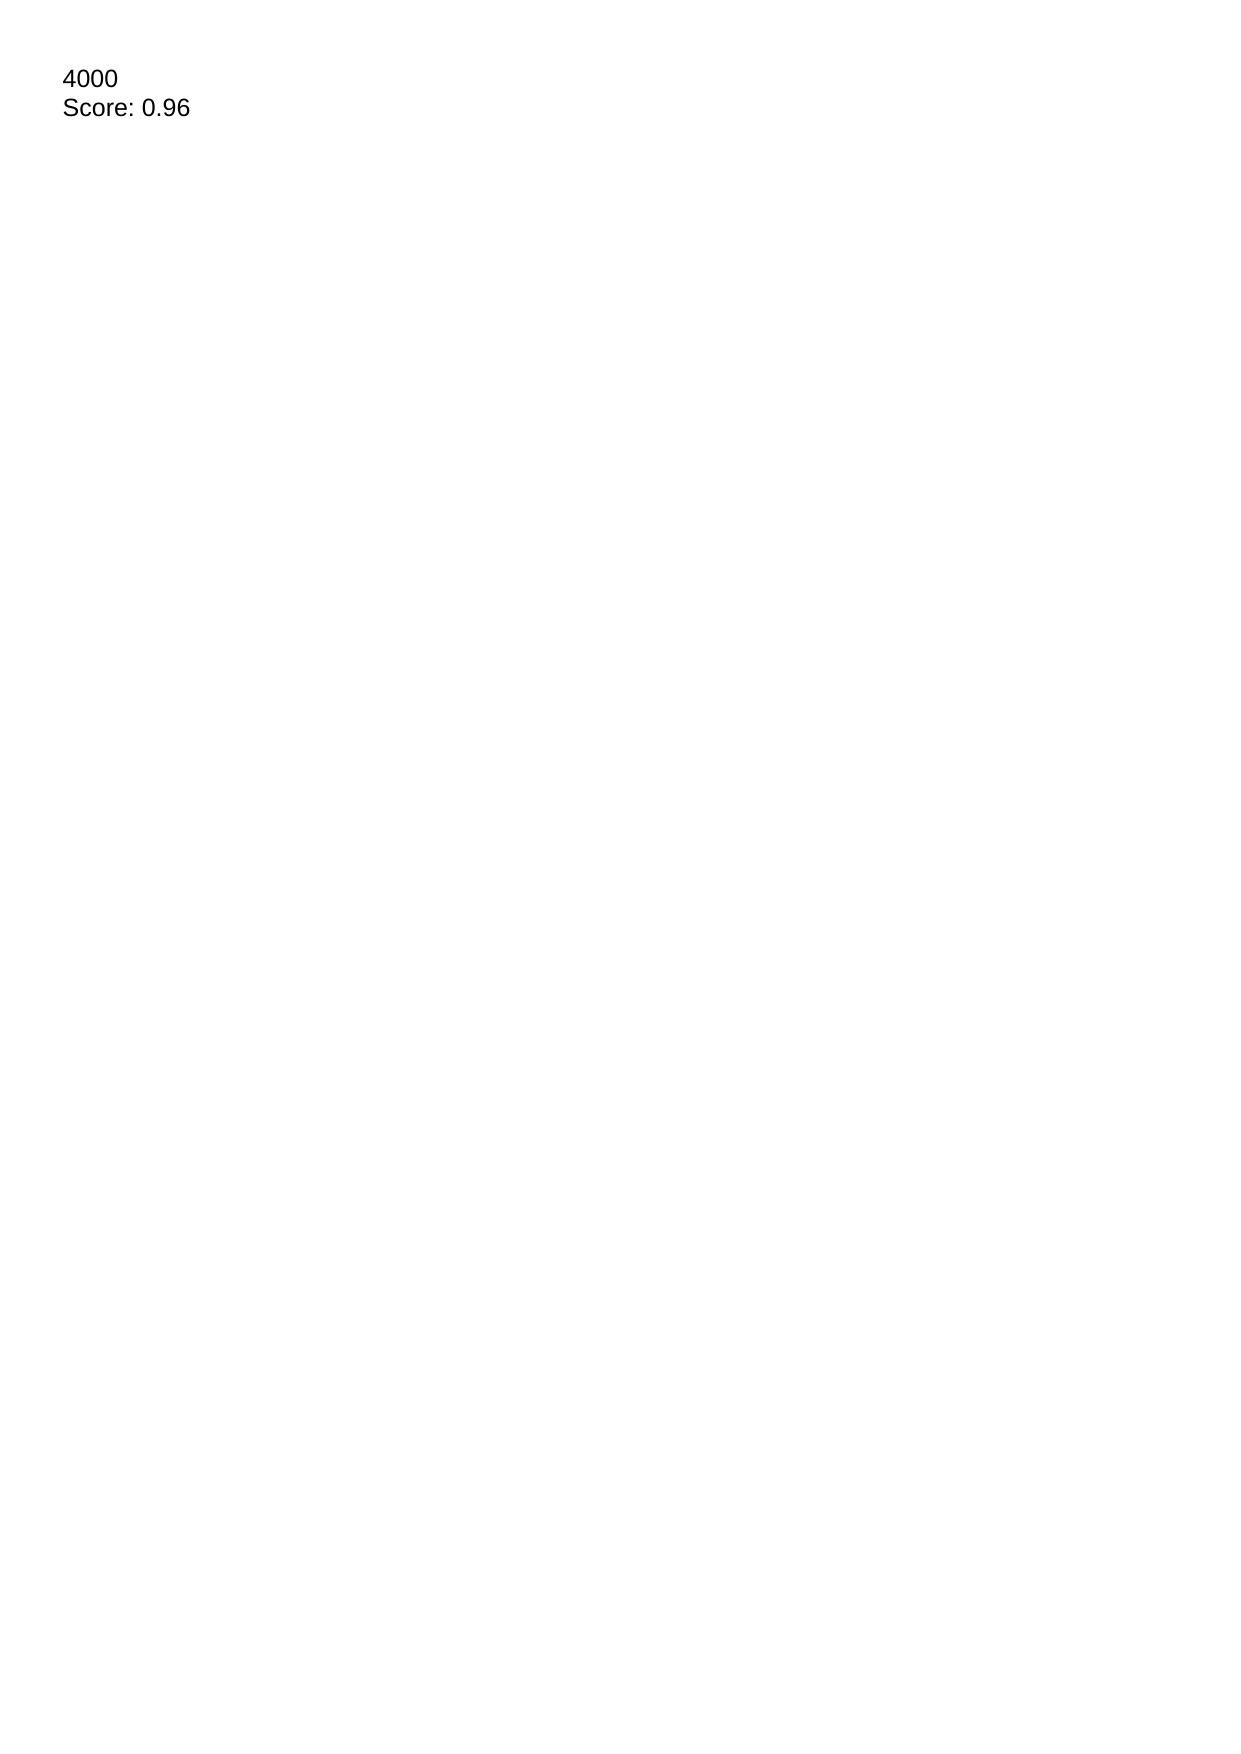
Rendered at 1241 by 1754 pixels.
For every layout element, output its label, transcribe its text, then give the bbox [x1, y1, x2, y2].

text 4000 [62, 64, 1167, 93]
text Score: 0.96 [62, 93, 1167, 122]
